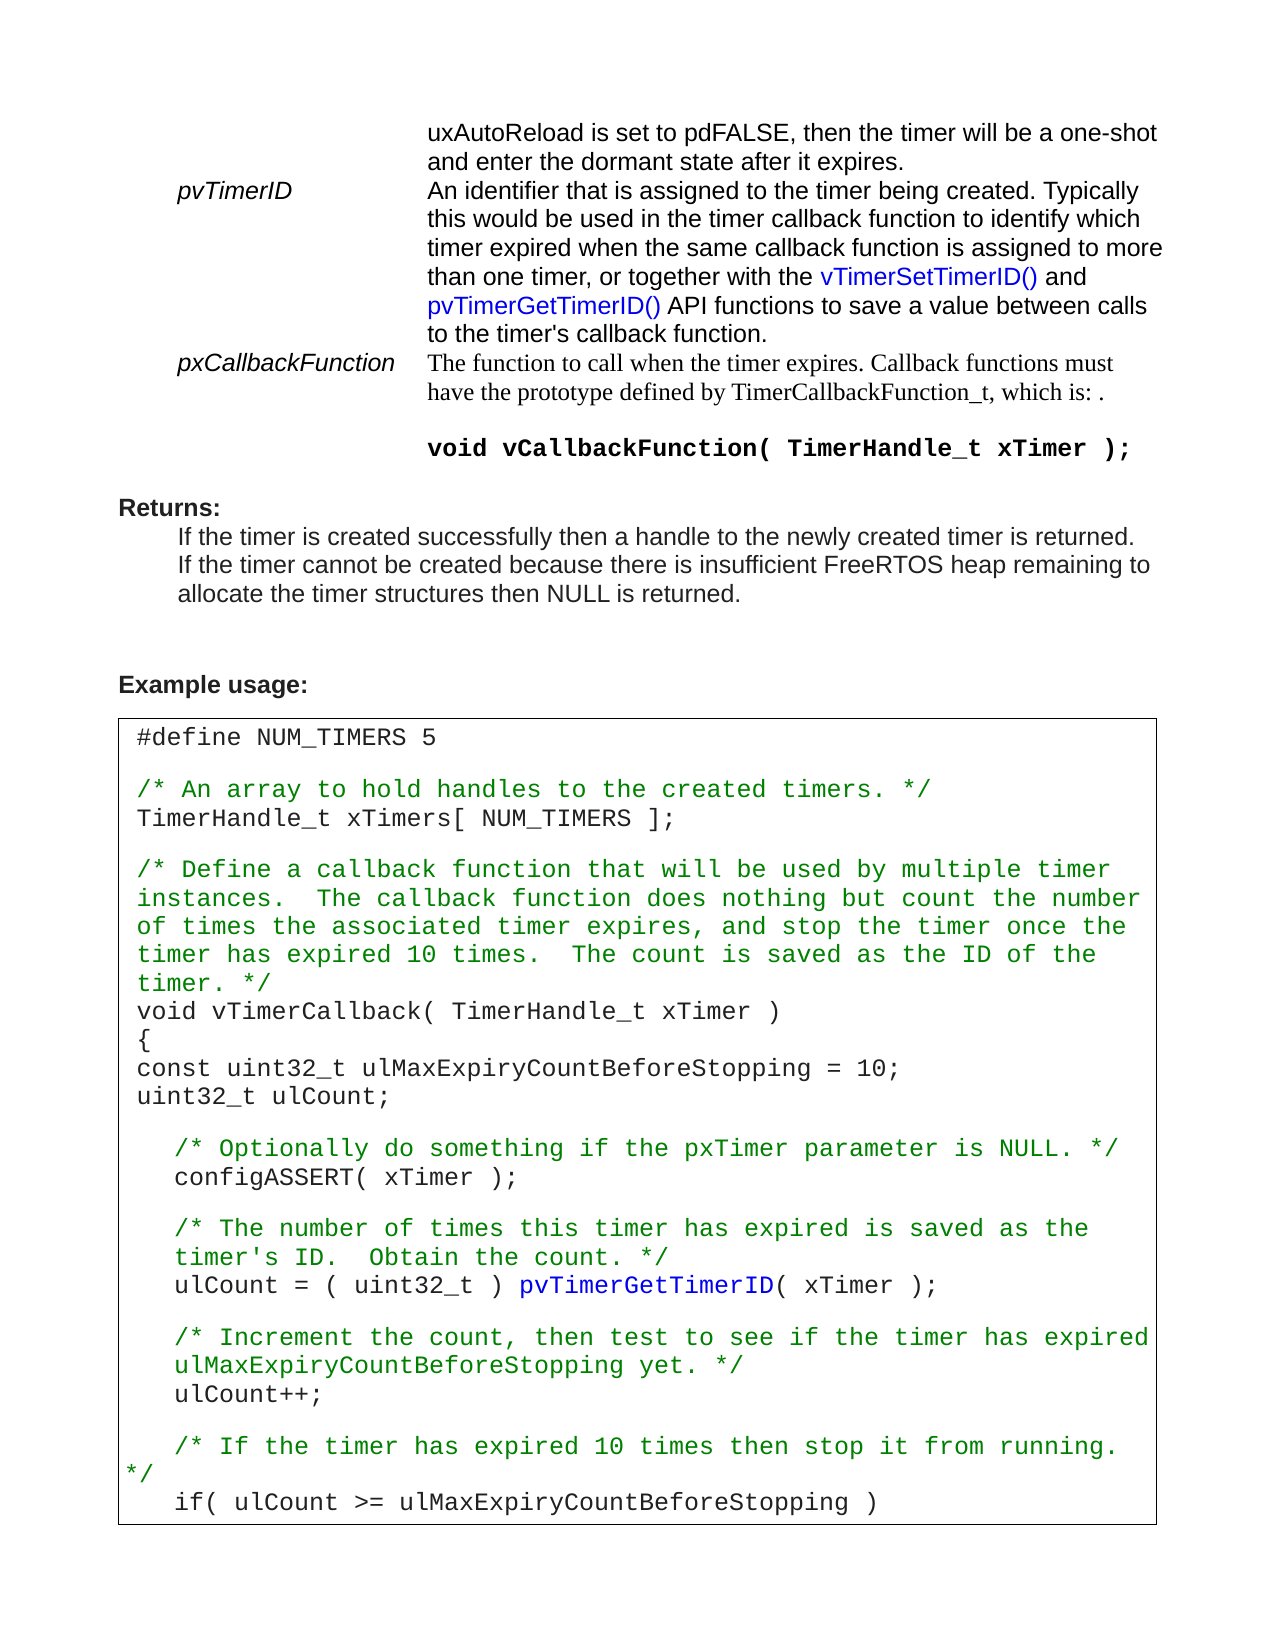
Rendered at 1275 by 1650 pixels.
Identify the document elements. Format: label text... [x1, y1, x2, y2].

subtitle Returns: [118, 493, 1157, 522]
table_cell pvTimerID [177, 176, 427, 348]
table_cell An identifier that is assigned to the timer being created. Typically this would be used in the timer callback function to identify which timer expired when the same callback function is assigned to more than one timer, or together with the vTimerSetTimerID() and pvTimerGetTimerID() API functions to save a value between calls to the timer's callback function. [427, 176, 1165, 348]
table_header #define NUM_TIMERS 5 /* An array to hold handles to the created timers. */ TimerHandle_t xTimers[ NUM_TIMERS ]; /* Define a callback function that will be used by multiple timer instances. The callback function does nothing but count the number of times the associated timer expires, and stop the timer once the timer has expired 10 times. The count is saved as the ID of the timer. */ void vTimerCallback( TimerHandle_t xTimer ) { const uint32_t ulMaxExpiryCountBeforeStopping = 10; uint32_t ulCount; /* Optionally do something if the pxTimer parameter is NULL. */ configASSERT( xTimer ); /* The number of times this timer has expired is saved as the timer's ID. Obtain the count. */ ulCount = ( uint32_t ) pvTimerGetTimerID( xTimer ); /* Increment the count, then test to see if the timer has expired ulMaxExpiryCountBeforeStopping yet. */ ulCount++; /* If the timer has expired 10 times then stop it from running. */ if( ulCount >= ulMaxExpiryCountBeforeStopping ) [119, 719, 1156, 1524]
table_cell The function to call when the timer expires. Callback functions must have the prototype defined by TimerCallbackFunction_t, which is: . void vCallbackFunction( TimerHandle_t xTimer ); [427, 348, 1165, 493]
table_cell uxAutoReload is set to pdFALSE, then the timer will be a one-shot and enter the dormant state after it expires. [427, 118, 1165, 176]
text Example usage: [118, 637, 1157, 699]
table_cell [177, 118, 427, 176]
table_cell pxCallbackFunction [177, 348, 427, 493]
list If the timer is created successfully then a handle to the newly created timer is returned. If the timer cannot be created because there is insufficient FreeRTOS heap remaining to allocate the timer structures then NULL is returned. [177, 522, 1157, 608]
